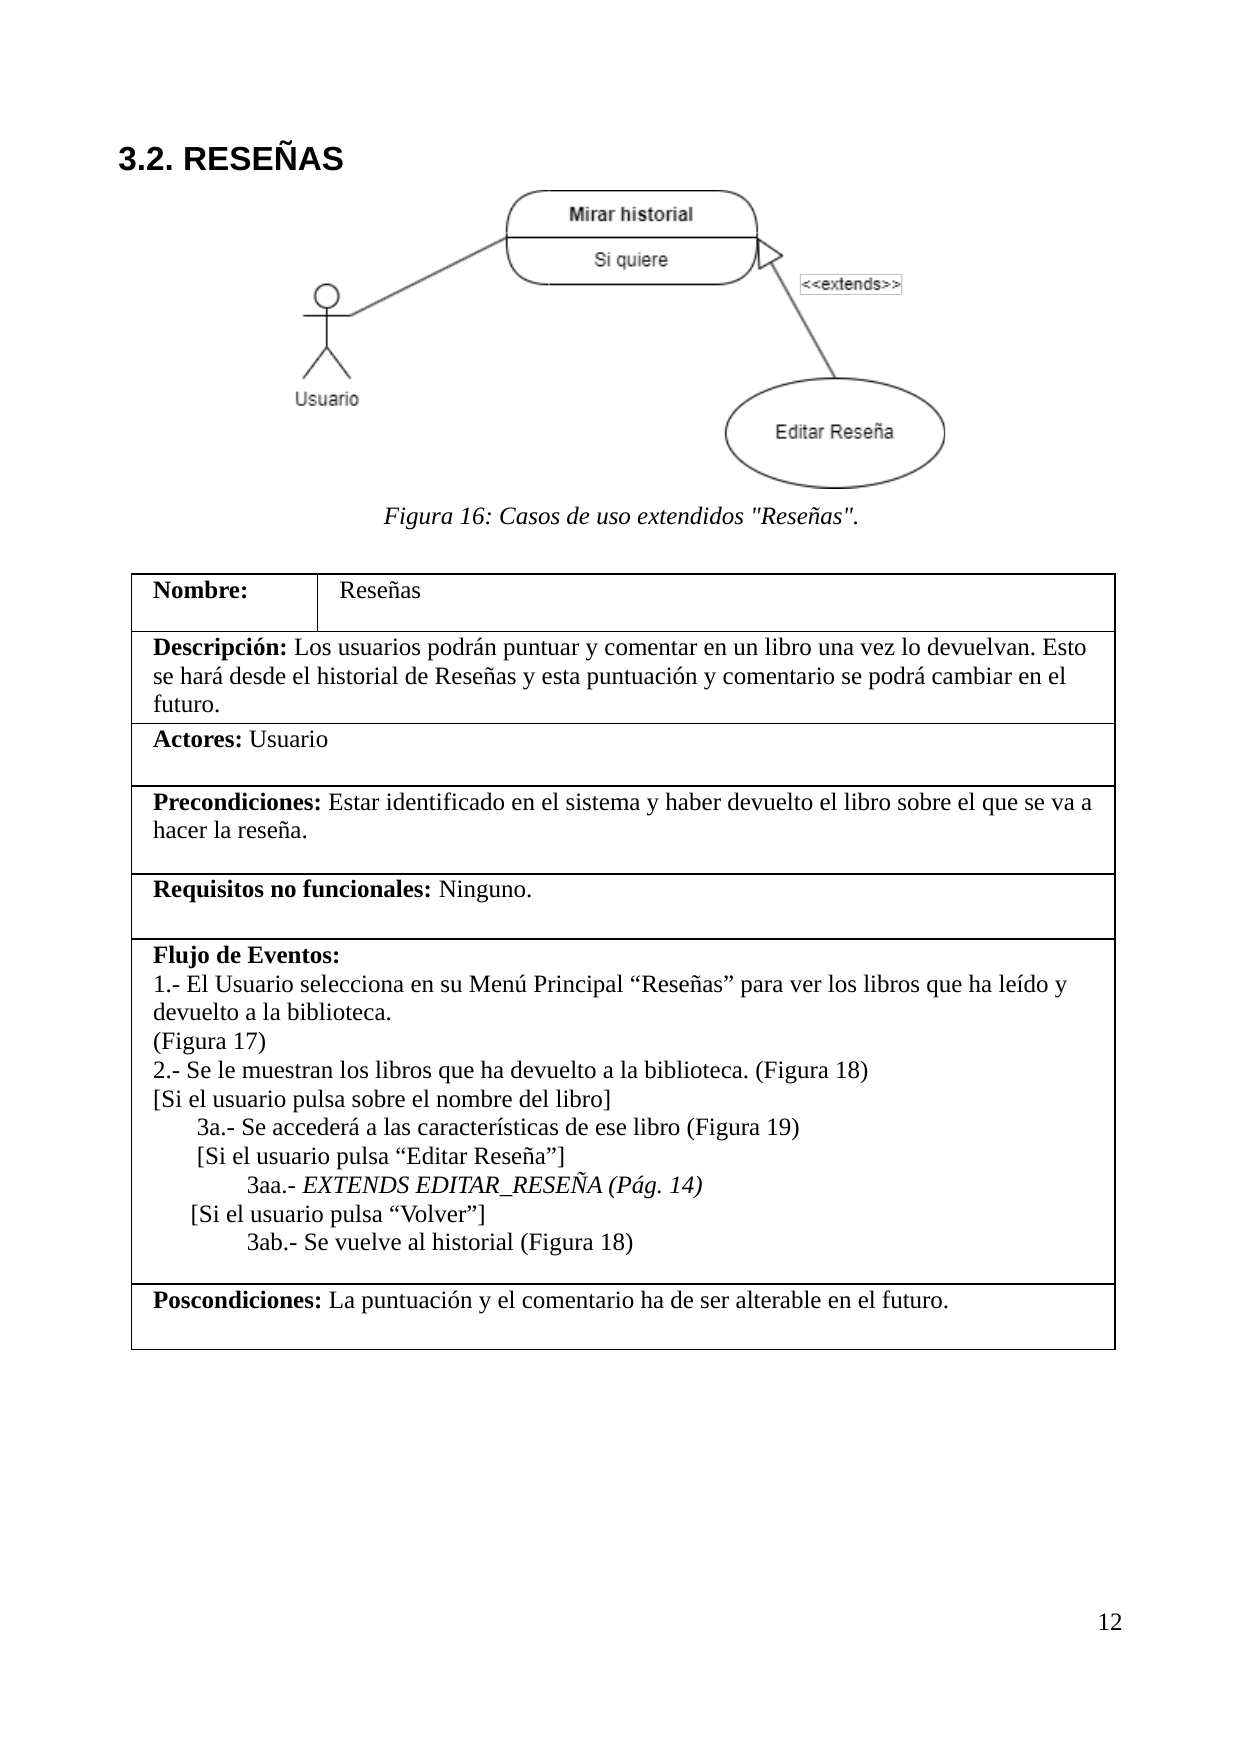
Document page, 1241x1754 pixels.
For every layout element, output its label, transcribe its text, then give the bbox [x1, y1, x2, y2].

table_cell Precondiciones: Estar identificado en el sistema y haber devuelto el libro sobre el que se va a hacer la reseña. [132, 787, 1114, 873]
table_header Nombre: [132, 575, 317, 631]
table_header Reseñas [318, 575, 1114, 631]
table_cell Requisitos no funcionales: Ninguno. [132, 875, 1114, 938]
table_cell Descripción: Los usuarios podrán puntuar y comentar en un libro una vez lo devuelvan. Esto se hará desde el historial de Reseñas y esta puntuación y comentario se podrá cambiar en el futuro. [132, 632, 1114, 722]
subtitle 3.2. RESEÑAS [118, 139, 1122, 177]
table_cell Poscondiciones: La puntuación y el comentario ha de ser alterable en el futuro. [132, 1285, 1114, 1349]
table_cell Flujo de Eventos: 1.- El Usuario selecciona en su Menú Principal “Reseñas” para ver los libros que ha leído y devuelto a la biblioteca. (Figura 17) 2.- Se le muestran los libros que ha devuelto a la biblioteca. (Figura 18) [Si el usuario pulsa sobre el nombre del libro] 3a.- Se accederá a las características de ese libro (Figura 19) [Si el usuario pulsa “Editar Reseña”] 3aa.- EXTENDS EDITAR_RESEÑA (Pág. 14) [Si el usuario pulsa “Volver”] 3ab.- Se vuelve al historial (Figura 18) [132, 940, 1114, 1283]
text Figura 16: Casos de uso extendidos "Reseñas". [322, 501, 923, 530]
table_cell Actores: Usuario [132, 724, 1114, 785]
picture [295, 190, 946, 489]
